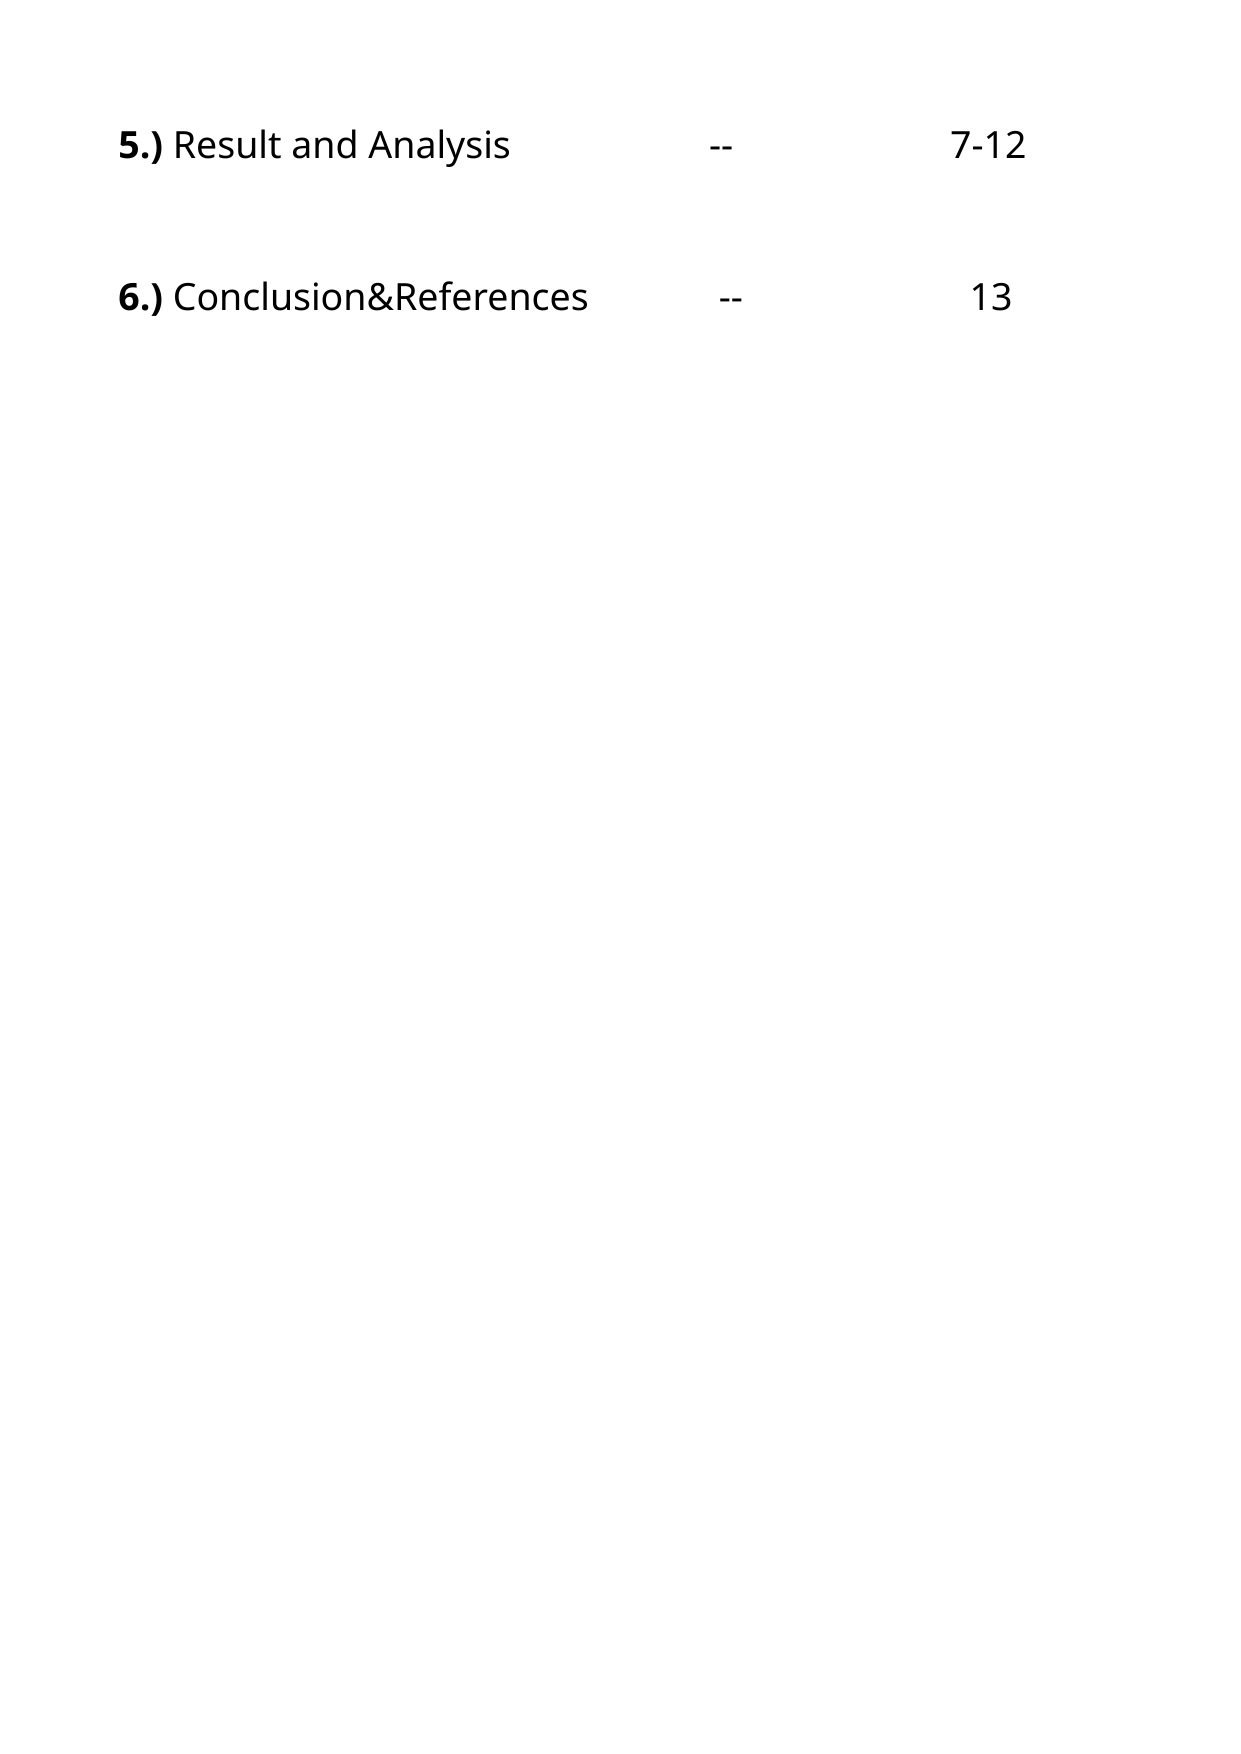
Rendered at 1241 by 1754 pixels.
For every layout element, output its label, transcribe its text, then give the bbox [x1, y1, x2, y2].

text 5.) Result and Analysis -- 7-12 [118, 118, 1122, 169]
text 6.) Conclusion&References -- 13 [118, 270, 1122, 321]
